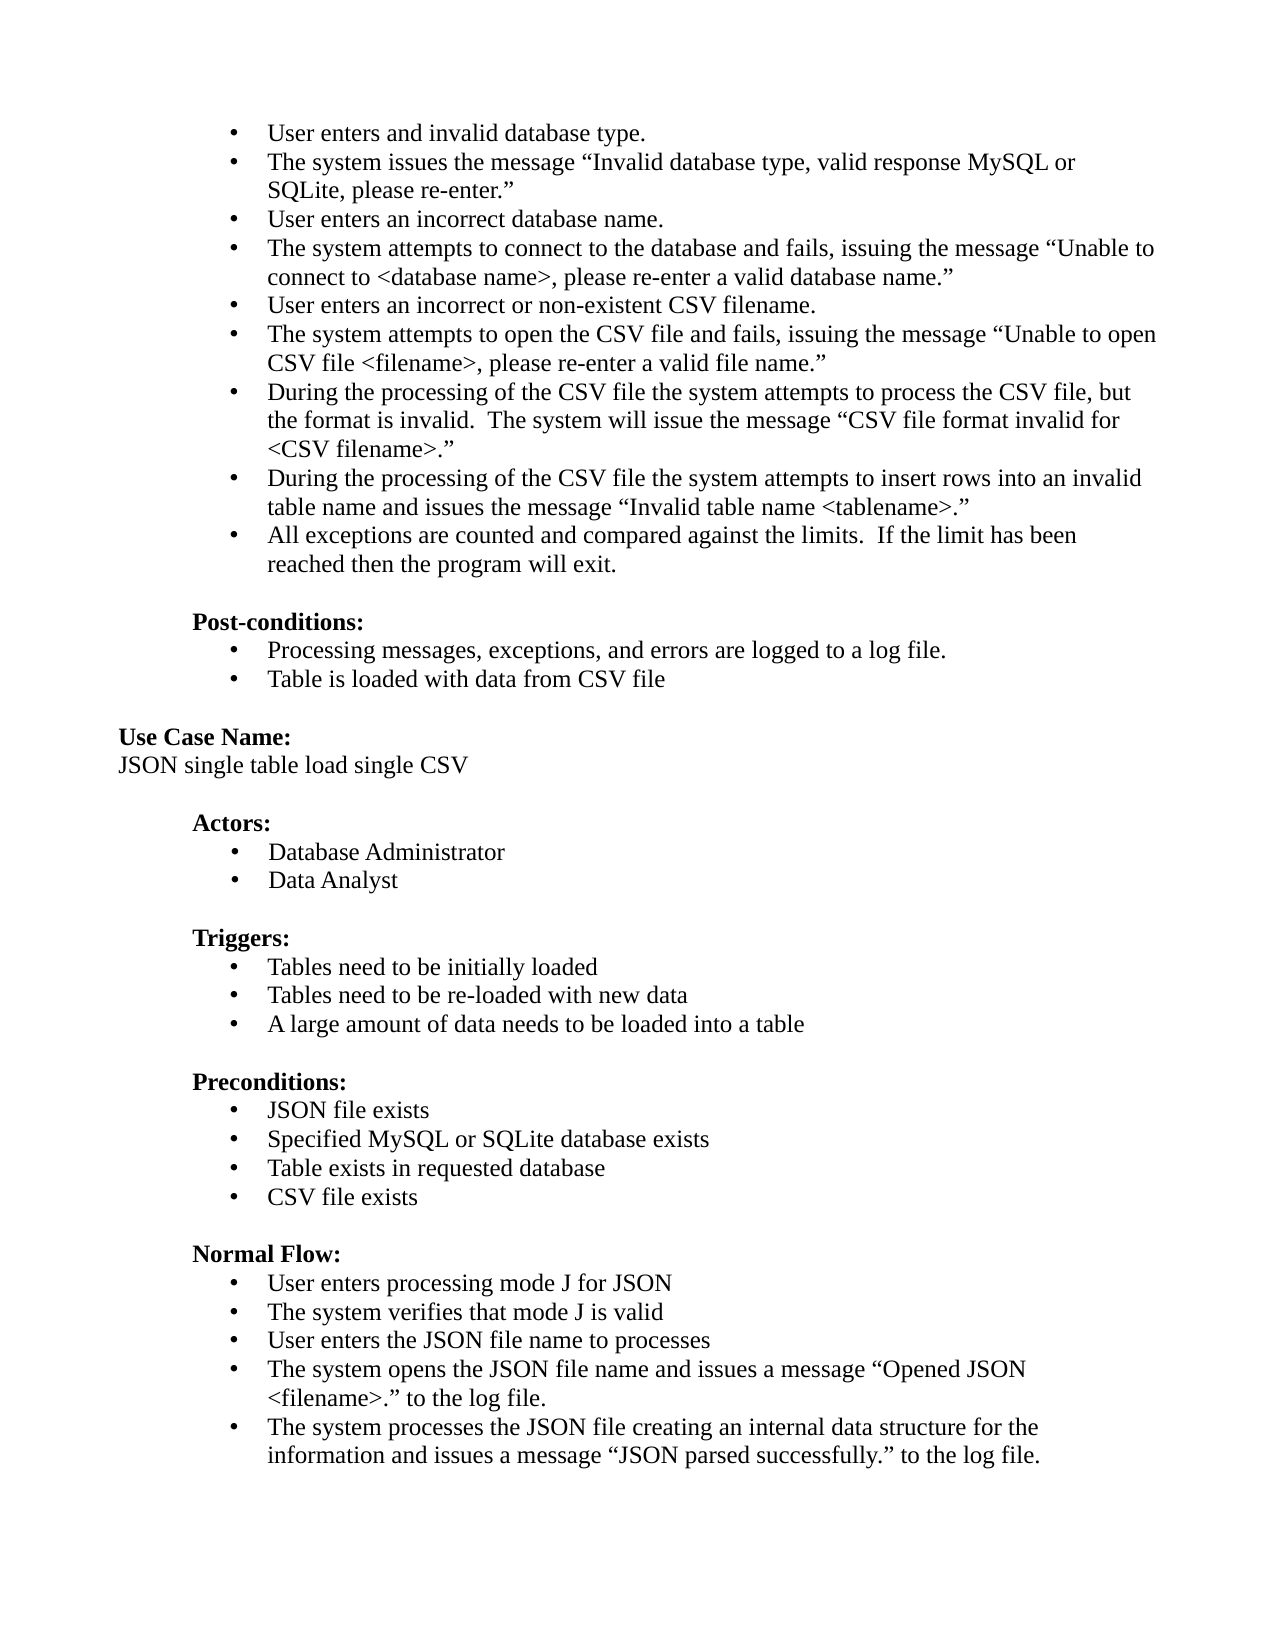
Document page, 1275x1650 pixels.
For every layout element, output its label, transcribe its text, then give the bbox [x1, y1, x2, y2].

list The system attempts to connect to the database and fails, issuing the message “Unable to connect to <database name>, please re-enter a valid database name.” [229, 233, 1157, 291]
text Use Case Name: [118, 722, 1157, 751]
list Table is loaded with data from CSV file [229, 664, 1157, 693]
text Post-conditions: [118, 607, 1157, 636]
list Data Analyst [231, 866, 1157, 894]
list User enters processing mode J for JSON [229, 1268, 1157, 1297]
list Tables need to be re-loaded with new data [229, 981, 1157, 1009]
list During the processing of the CSV file the system attempts to insert rows into an invalid table name and issues the message “Invalid table name <tablename>.” [229, 463, 1157, 521]
text Preconditions: [118, 1067, 1157, 1096]
list Table exists in requested database [229, 1153, 1157, 1182]
list CSV file exists [229, 1182, 1157, 1211]
list The system issues the message “Invalid database type, valid response MySQL or SQLite, please re-enter.” [229, 147, 1157, 204]
list The system opens the JSON file name and issues a message “Opened JSON <filename>.” to the log file. [229, 1354, 1157, 1412]
list JSON file exists [229, 1096, 1157, 1124]
text Normal Flow: [118, 1239, 1157, 1268]
list All exceptions are counted and compared against the limits. If the limit has been reached then the program will exit. [229, 521, 1157, 578]
list Tables need to be initially loaded [229, 952, 1157, 981]
text JSON single table load single CSV [118, 751, 1157, 779]
list A large amount of data needs to be loaded into a table [229, 1009, 1157, 1038]
list Database Administrator [231, 837, 1157, 866]
list The system verifies that mode J is valid [229, 1297, 1157, 1326]
text Triggers: [118, 923, 1157, 952]
list Processing messages, exceptions, and errors are logged to a log file. [229, 636, 1157, 664]
list User enters the JSON file name to processes [229, 1326, 1157, 1354]
list Specified MySQL or SQLite database exists [229, 1124, 1157, 1153]
list During the processing of the CSV file the system attempts to process the CSV file, but the format is invalid. The system will issue the message “CSV file format invalid for <CSV filename>.” [229, 377, 1157, 463]
list User enters an incorrect or non-existent CSV filename. [229, 291, 1157, 319]
list User enters an incorrect database name. [229, 204, 1157, 233]
list The system attempts to open the CSV file and fails, issuing the message “Unable to open CSV file <filename>, please re-enter a valid file name.” [229, 319, 1157, 377]
list The system processes the JSON file creating an internal data structure for the information and issues a message “JSON parsed successfully.” to the log file. [229, 1412, 1157, 1469]
text Actors: [118, 808, 1157, 837]
list User enters and invalid database type. [229, 118, 1157, 147]
